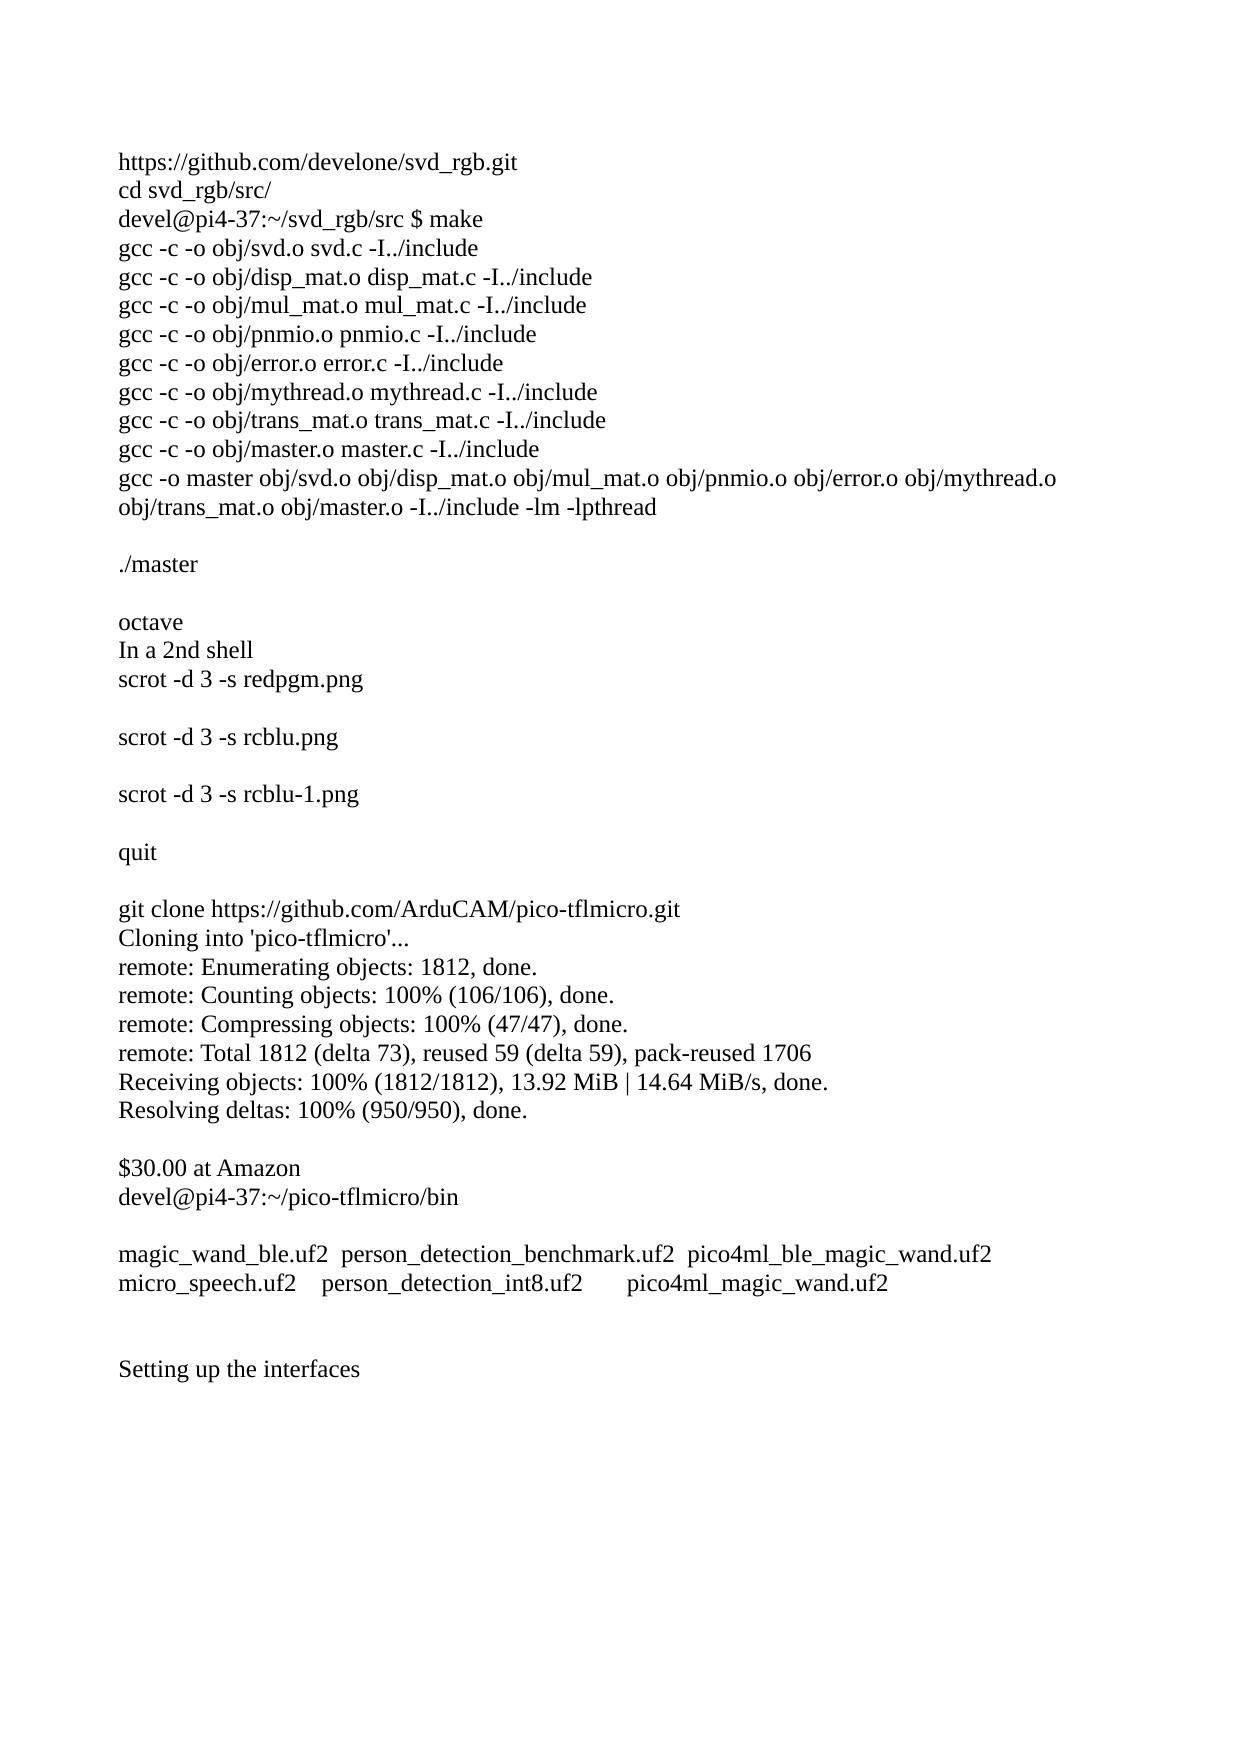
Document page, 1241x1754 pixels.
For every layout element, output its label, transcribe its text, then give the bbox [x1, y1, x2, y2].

text remote: Counting objects: 100% (106/106), done. [118, 981, 1122, 1009]
text gcc -c -o obj/trans_mat.o trans_mat.c -I../include [118, 406, 1122, 434]
text Receiving objects: 100% (1812/1812), 13.92 MiB | 14.64 MiB/s, done. [118, 1067, 1122, 1096]
text gcc -c -o obj/svd.o svd.c -I../include [118, 233, 1122, 262]
text magic_wand_ble.uf2 person_detection_benchmark.uf2 pico4ml_ble_magic_wand.uf2 [118, 1239, 1122, 1268]
text Resolving deltas: 100% (950/950), done. [118, 1096, 1122, 1124]
text scrot -d 3 -s rcblu.png [118, 722, 1122, 751]
text remote: Enumerating objects: 1812, done. [118, 952, 1122, 981]
text remote: Compressing objects: 100% (47/47), done. [118, 1009, 1122, 1038]
text octave [118, 607, 1122, 636]
text In a 2nd shell [118, 636, 1122, 664]
text gcc -c -o obj/pnmio.o pnmio.c -I../include [118, 319, 1122, 348]
text Setting up the interfaces [118, 1354, 1122, 1383]
text gcc -o master obj/svd.o obj/disp_mat.o obj/mul_mat.o obj/pnmio.o obj/error.o obj/mythread.o obj/trans_mat.o obj/master.o -I../include -lm -lpthread [118, 463, 1122, 521]
text gcc -c -o obj/mythread.o mythread.c -I../include [118, 377, 1122, 406]
text gcc -c -o obj/master.o master.c -I../include [118, 434, 1122, 463]
text devel@pi4-37:~/pico-tflmicro/bin [118, 1182, 1122, 1211]
text ./master [118, 549, 1122, 578]
text micro_speech.uf2 person_detection_int8.uf2 pico4ml_magic_wand.uf2 [118, 1268, 1122, 1297]
text remote: Total 1812 (delta 73), reused 59 (delta 59), pack-reused 1706 [118, 1038, 1122, 1067]
text quit [118, 837, 1122, 866]
text gcc -c -o obj/disp_mat.o disp_mat.c -I../include [118, 262, 1122, 291]
text git clone https://github.com/ArduCAM/pico-tflmicro.git [118, 894, 1122, 923]
text https://github.com/develone/svd_rgb.git [118, 147, 1122, 176]
text gcc -c -o obj/mul_mat.o mul_mat.c -I../include [118, 291, 1122, 319]
text gcc -c -o obj/error.o error.c -I../include [118, 348, 1122, 377]
text devel@pi4-37:~/svd_rgb/src $ make [118, 204, 1122, 233]
text $30.00 at Amazon [118, 1153, 1122, 1182]
text Cloning into 'pico-tflmicro'... [118, 923, 1122, 952]
text scrot -d 3 -s redpgm.png [118, 664, 1122, 693]
text scrot -d 3 -s rcblu-1.png [118, 779, 1122, 808]
text cd svd_rgb/src/ [118, 176, 1122, 204]
